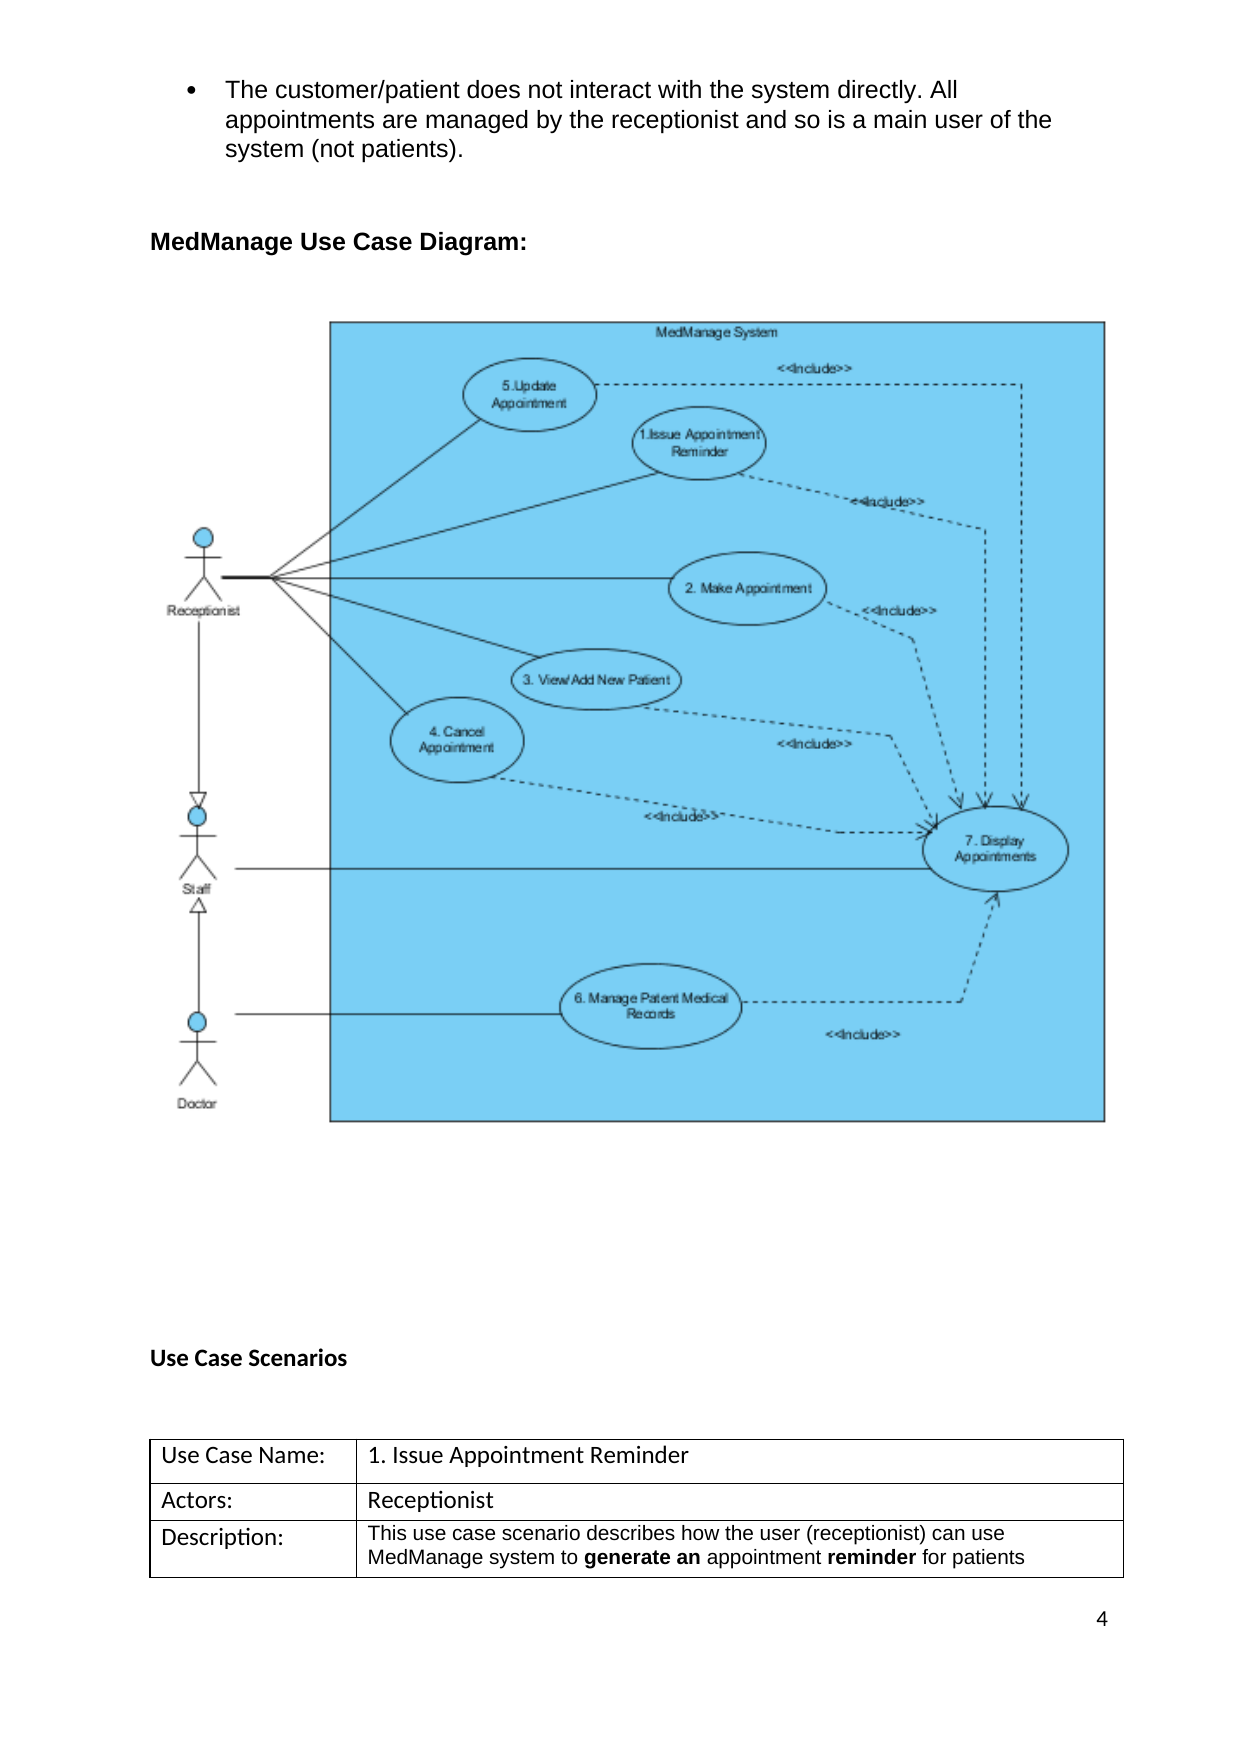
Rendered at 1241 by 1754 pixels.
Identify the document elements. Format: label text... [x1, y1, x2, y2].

table_cell This use case scenario describes how the user (receptionist) can use MedManage system to generate an appointment reminder for patients [357, 1521, 1123, 1577]
table_cell Actors: [151, 1484, 356, 1520]
text MedManage Use Case Diagram: [150, 227, 1107, 255]
table_header Use Case Name: [151, 1440, 356, 1483]
table_cell Description: [151, 1521, 356, 1577]
text Use Case Scenarios [150, 1342, 1107, 1373]
table_cell Receptionist [357, 1484, 1123, 1520]
table_header 1. Issue Appointment Reminder [357, 1440, 1123, 1483]
list The customer/patient does not interact with the system directly. All appointments are managed by the receptionist and so is a main user of the system (not patients). [187, 75, 1107, 163]
